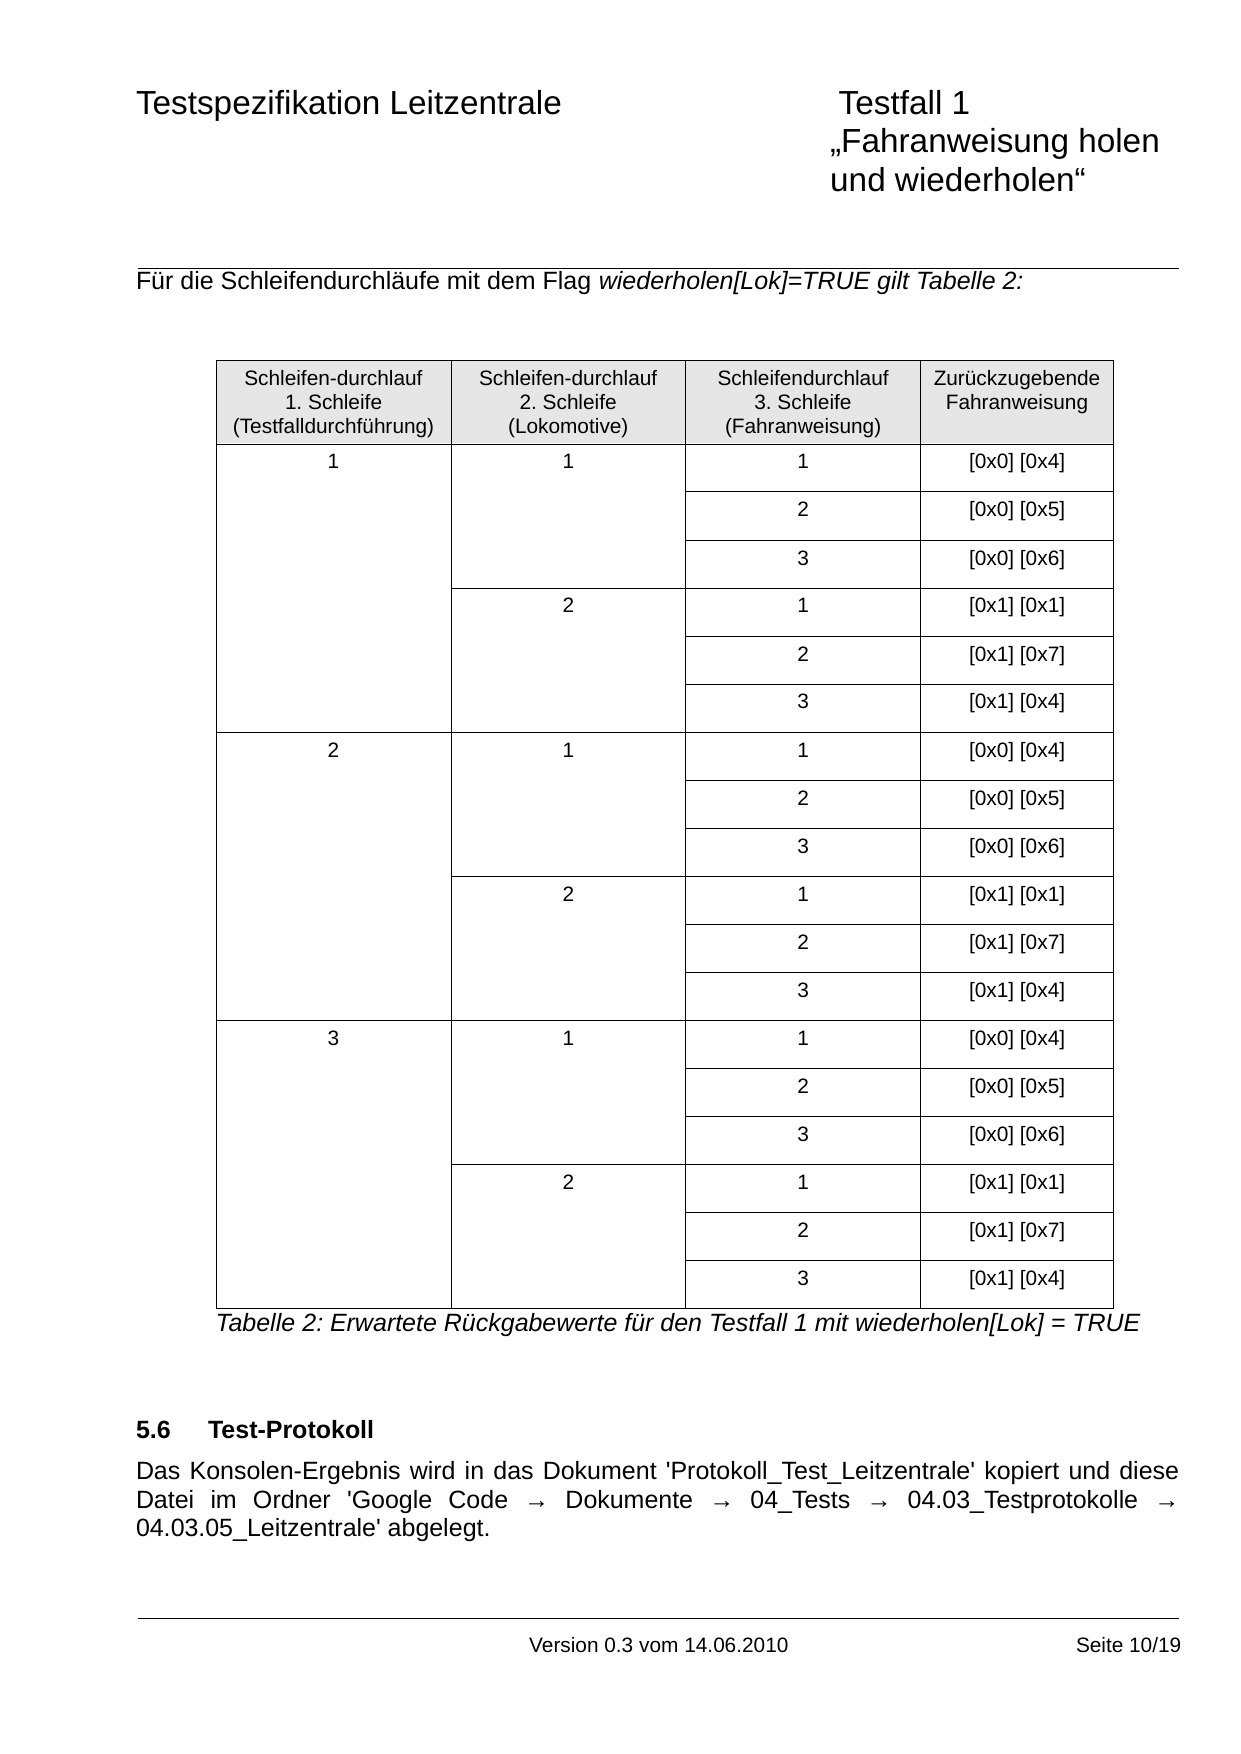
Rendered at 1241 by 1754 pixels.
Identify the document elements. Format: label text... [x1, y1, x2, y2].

table_cell [0x0] [0x5] [921, 492, 1113, 539]
table_cell [0x0] [0x4] [921, 1021, 1113, 1068]
table_cell 2 [686, 925, 920, 972]
table_header Zurückzugebende Fahranweisung [921, 361, 1113, 443]
table_cell 2 [452, 589, 685, 732]
table_cell [0x0] [0x6] [921, 1117, 1113, 1164]
table_cell 2 [686, 492, 920, 539]
table_cell 3 [686, 685, 920, 732]
table_cell [0x0] [0x6] [921, 541, 1113, 587]
table_cell 1 [686, 445, 920, 491]
table_cell [0x1] [0x1] [921, 589, 1113, 636]
table_header Schleifen-durchlauf 1. Schleife (Testfalldurchführung) [217, 361, 451, 443]
table_cell 1 [686, 1021, 920, 1068]
table_cell [0x1] [0x7] [921, 925, 1113, 972]
table_header Schleifen-durchlauf 2. Schleife (Lokomotive) [452, 361, 685, 443]
table_cell [0x0] [0x4] [921, 733, 1113, 779]
table_cell 1 [686, 589, 920, 636]
table_cell 2 [686, 1069, 920, 1116]
table_cell 3 [686, 541, 920, 587]
table_cell 3 [686, 1117, 920, 1164]
text Für die Schleifendurchläufe mit dem Flag wiederholen[Lok]=TRUE gilt Tabelle 2: [136, 289, 587, 294]
table_cell 3 [217, 1021, 451, 1308]
table_cell [0x0] [0x6] [921, 829, 1113, 876]
table_cell 2 [452, 877, 685, 1020]
table_cell [0x1] [0x4] [921, 1261, 1113, 1308]
subtitle Test-Protokoll [136, 1414, 1181, 1443]
table_header Schleifendurchlauf 3. Schleife (Fahranweisung) [686, 361, 920, 443]
table_cell [0x1] [0x7] [921, 1213, 1113, 1260]
table_cell 3 [686, 1261, 920, 1308]
text Tabelle 2: Erwartete Rückgabewerte für den Testfall 1 mit wiederholen[Lok] = TRUE [215, 1308, 1181, 1337]
table_cell [0x0] [0x5] [921, 781, 1113, 828]
text Das Konsolen-Ergebnis wird in das Dokument 'Protokoll_Test_Leitzentrale' kopiert und diese Datei im Ordner 'Google Code → Dokumente → 04_Tests → 04.03_Testprotokolle → 04.03.05_Leitzentrale' abgelegt. [136, 1456, 1181, 1542]
table_cell 1 [452, 445, 685, 587]
table_cell 1 [686, 733, 920, 779]
table_cell 1 [452, 733, 685, 876]
table_cell 2 [686, 781, 920, 828]
table_cell [0x1] [0x1] [921, 877, 1113, 924]
table_cell [0x1] [0x4] [921, 973, 1113, 1020]
table_cell 1 [686, 877, 920, 924]
table_cell 2 [686, 1213, 920, 1260]
table_cell 3 [686, 973, 920, 1020]
table_cell 2 [452, 1165, 685, 1308]
table_cell [0x1] [0x7] [921, 637, 1113, 683]
table_cell [0x0] [0x5] [921, 1069, 1113, 1116]
table_cell 1 [217, 445, 451, 732]
table_cell 1 [452, 1021, 685, 1164]
table_cell 3 [686, 829, 920, 876]
table_cell [0x1] [0x1] [921, 1165, 1113, 1212]
table_cell [0x1] [0x4] [921, 685, 1113, 732]
table_cell 2 [686, 637, 920, 683]
table_cell 1 [686, 1165, 920, 1212]
table_cell 2 [217, 733, 451, 1020]
table_cell [0x0] [0x4] [921, 445, 1113, 491]
